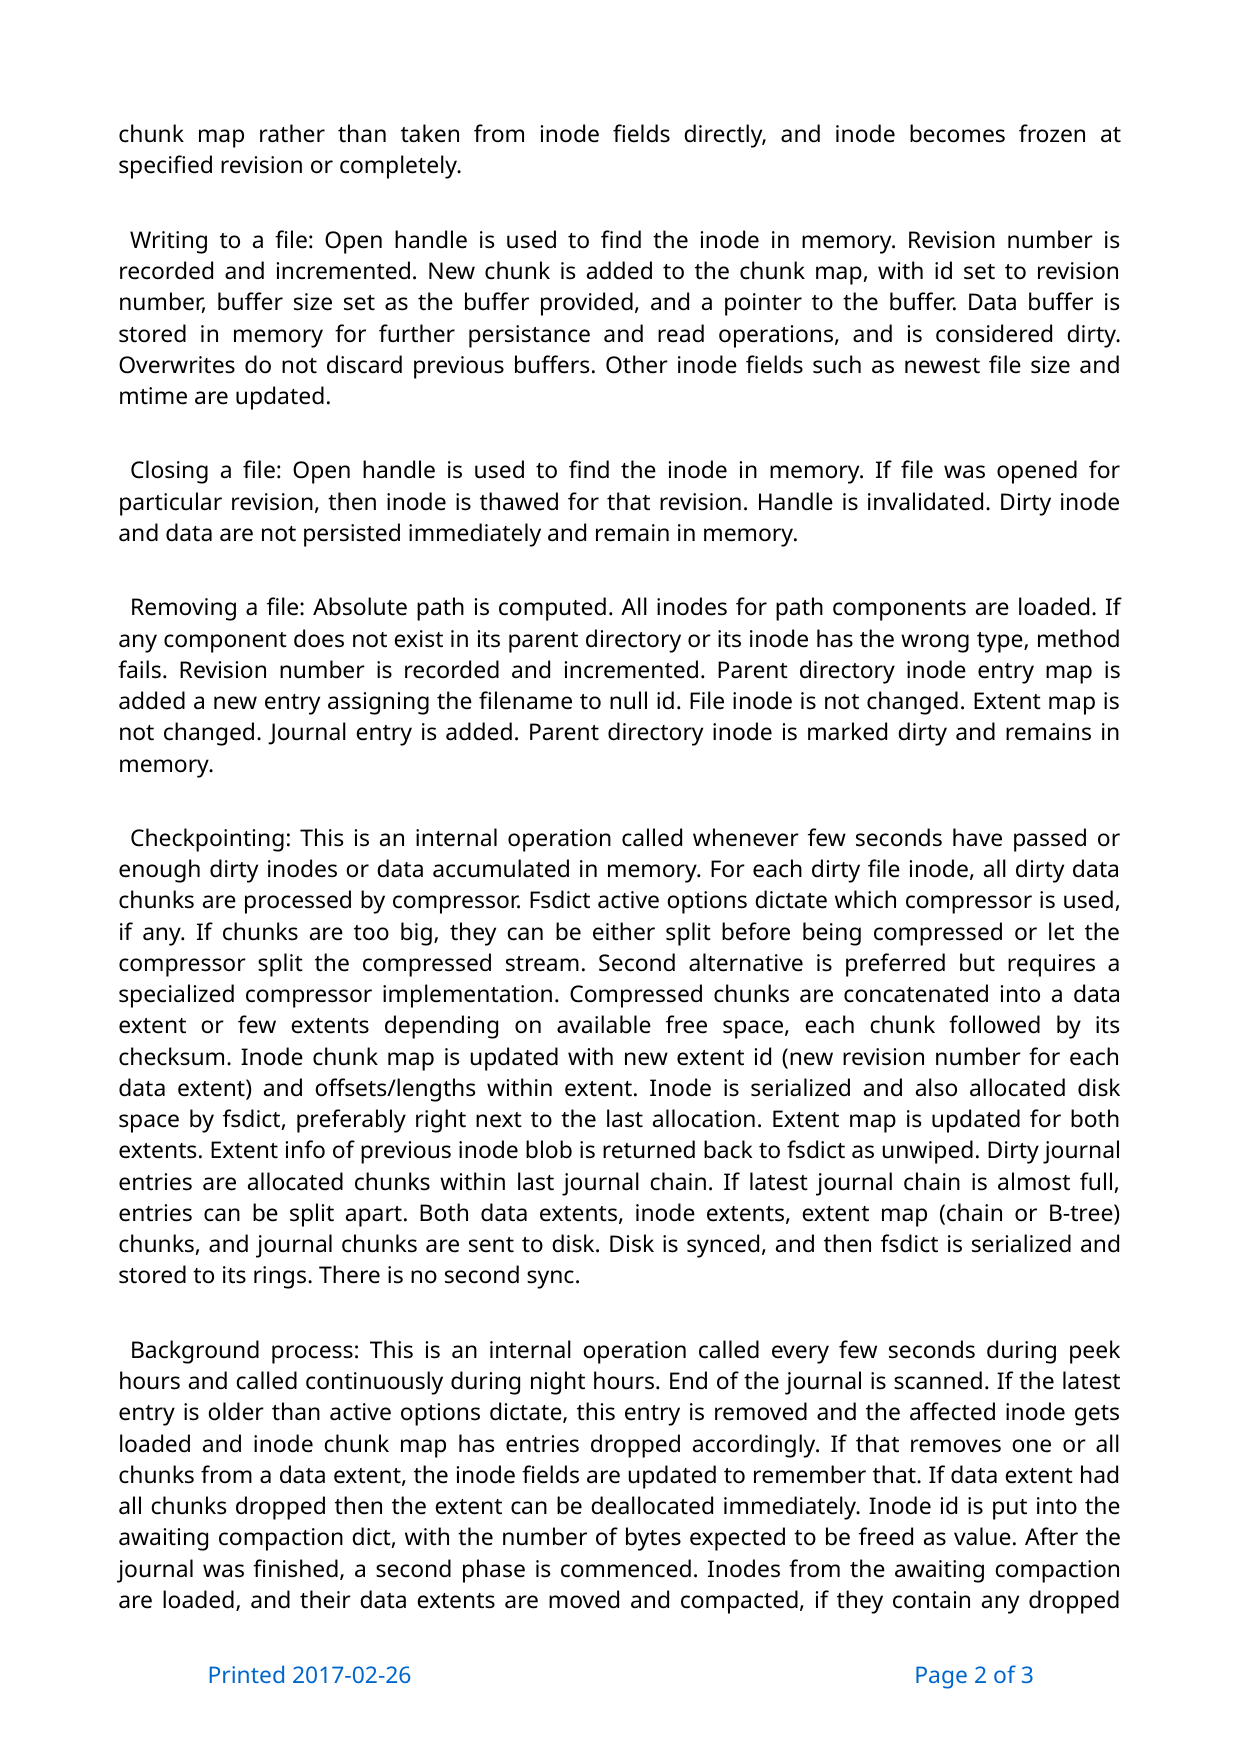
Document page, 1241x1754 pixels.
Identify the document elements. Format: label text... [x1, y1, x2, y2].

text Closing a file: Open handle is used to find the inode in memory. If file was opened for particular revision, then inode is thawed for that revision. Handle is invalidated. Dirty inode and data are not persisted immediately and remain in memory. [118, 454, 1122, 548]
text Writing to a file: Open handle is used to find the inode in memory. Revision number is recorded and incremented. New chunk is added to the chunk map, with id set to revision number, buffer size set as the buffer provided, and a pointer to the buffer. Data buffer is stored in memory for further persistance and read operations, and is considered dirty. Overwrites do not discard previous buffers. Other inode fields such as newest file size and mtime are updated. [118, 224, 1122, 411]
text Removing a file: Absolute path is computed. All inodes for path components are loaded. If any component does not exist in its parent directory or its inode has the wrong type, method fails. Revision number is recorded and incremented. Parent directory inode entry map is added a new entry assigning the filename to null id. File inode is not changed. Extent map is not changed. Journal entry is added. Parent directory inode is marked dirty and remains in memory. [118, 591, 1122, 779]
text chunk map rather than taken from inode fields directly, and inode becomes frozen at specified revision or completely. [118, 118, 1122, 181]
text Checkpointing: This is an internal operation called whenever few seconds have passed or enough dirty inodes or data accumulated in memory. For each dirty file inode, all dirty data chunks are processed by compressor. Fsdict active options dictate which compressor is used, if any. If chunks are too big, they can be either split before being compressed or let the compressor split the compressed stream. Second alternative is preferred but requires a specialized compressor implementation. Compressed chunks are concatenated into a data extent or few extents depending on available free space, each chunk followed by its checksum. Inode chunk map is updated with new extent id (new revision number for each data extent) and offsets/lengths within extent. Inode is serialized and also allocated disk space by fsdict, preferably right next to the last allocation. Extent map is updated for both extents. Extent info of previous inode blob is returned back to fsdict as unwiped. Dirty journal entries are allocated chunks within last journal chain. If latest journal chain is almost full, entries can be split apart. Both data extents, inode extents, extent map (chain or B-tree) chunks, and journal chunks are sent to disk. Disk is synced, and then fsdict is serialized and stored to its rings. There is no second sync. [118, 822, 1122, 1291]
text Background process: This is an internal operation called every few seconds during peek hours and called continuously during night hours. End of the journal is scanned. If the latest entry is older than active options dictate, this entry is removed and the affected inode gets loaded and inode chunk map has entries dropped accordingly. If that removes one or all chunks from a data extent, the inode fields are updated to remember that. If data extent had all chunks dropped then the extent can be deallocated immediately. Inode id is put into the awaiting compaction dict, with the number of bytes expected to be freed as value. After the journal was finished, a second phase is commenced. Inodes from the awaiting compaction are loaded, and their data extents are moved and compacted, if they contain any dropped [118, 1334, 1122, 1615]
